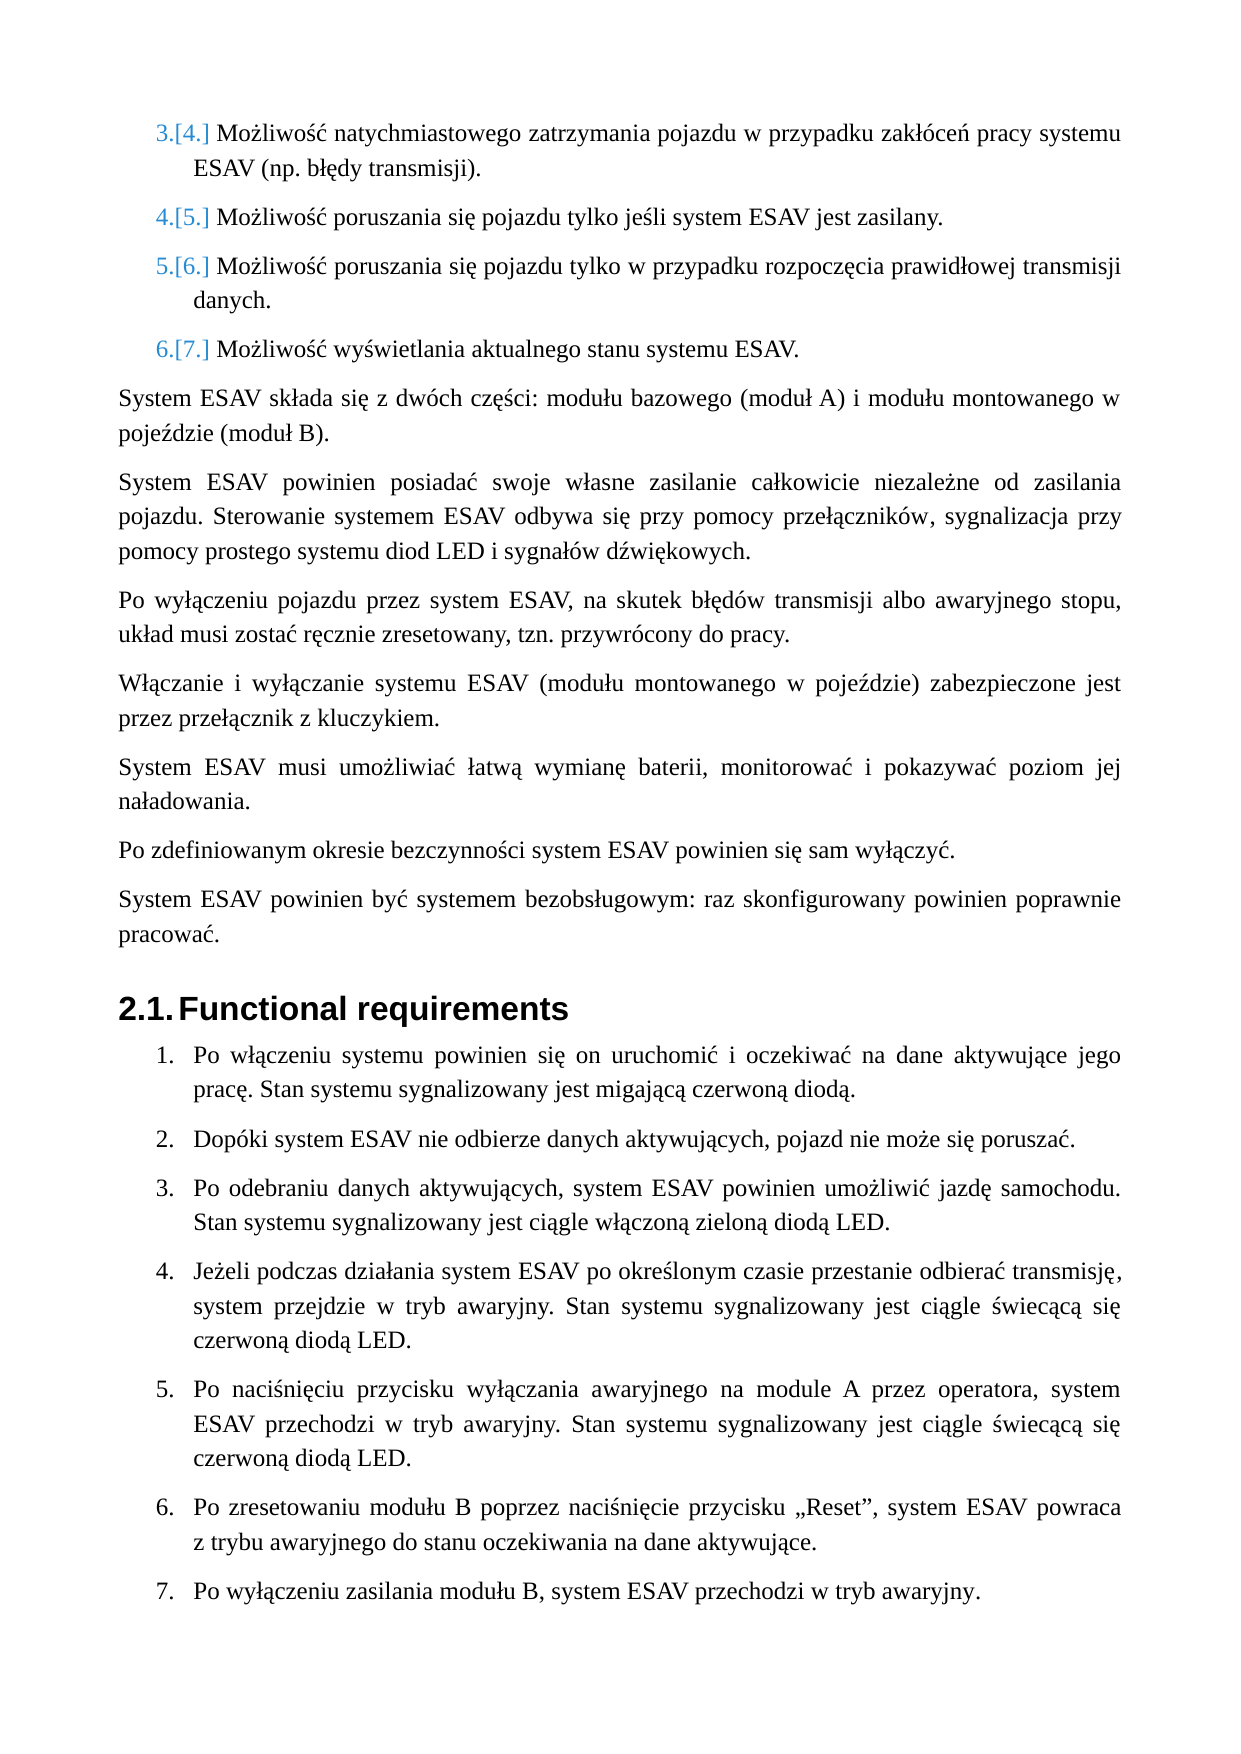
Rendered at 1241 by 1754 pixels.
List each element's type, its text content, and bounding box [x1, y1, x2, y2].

text System ESAV składa się z dwóch części: modułu bazowego (moduł A) i modułu montowanego w pojeździe (moduł B). [118, 383, 1122, 447]
list Po włączeniu systemu powinien się on uruchomić i oczekiwać na dane aktywujące jego pracę. Stan systemu sygnalizowany jest migającą czerwoną diodą. [156, 1040, 1122, 1103]
list Po zresetowaniu modułu B poprzez naciśnięcie przycisku „Reset”, system ESAV powraca z trybu awaryjnego do stanu oczekiwania na dane aktywujące. [156, 1492, 1122, 1556]
list Możliwość wyświetlania aktualnego stanu systemu ESAV. [156, 334, 1122, 363]
list Po odebraniu danych aktywujących, system ESAV powinien umożliwić jazdę samochodu. Stan systemu sygnalizowany jest ciągle włączoną zieloną diodą LED. [156, 1173, 1122, 1236]
text Po wyłączeniu pojazdu przez system ESAV, na skutek błędów transmisji albo awaryjnego stopu, układ musi zostać ręcznie zresetowany, tzn. przywrócony do pracy. [118, 585, 1122, 648]
text System ESAV powinien posiadać swoje własne zasilanie całkowicie niezależne od zasilania pojazdu. Sterowanie systemem ESAV odbywa się przy pomocy przełączników, sygnalizacja przy pomocy prostego systemu diod LED i sygnałów dźwiękowych. [118, 467, 1122, 564]
list Możliwość natychmiastowego zatrzymania pojazdu w przypadku zakłóceń pracy systemu ESAV (np. błędy transmisji). [156, 118, 1122, 181]
list Dopóki system ESAV nie odbierze danych aktywujących, pojazd nie może się poruszać. [156, 1124, 1122, 1152]
list Po wyłączeniu zasilania modułu B, system ESAV przechodzi w tryb awaryjny. [156, 1576, 1122, 1604]
list Jeżeli podczas działania system ESAV po określonym czasie przestanie odbierać transmisję, system przejdzie w tryb awaryjny. Stan systemu sygnalizowany jest ciągle świecącą się czerwoną diodą LED. [156, 1256, 1122, 1354]
list Po naciśnięciu przycisku wyłączania awaryjnego na module A przez operatora, system ESAV przechodzi w tryb awaryjny. Stan systemu sygnalizowany jest ciągle świecącą się czerwoną diodą LED. [156, 1374, 1122, 1472]
list Możliwość poruszania się pojazdu tylko w przypadku rozpoczęcia prawidłowej transmisji danych. [156, 251, 1122, 314]
text Po zdefiniowanym okresie bezczynności system ESAV powinien się sam wyłączyć. [118, 836, 1122, 864]
subtitle Functional requirements [118, 989, 1122, 1028]
text System ESAV powinien być systemem bezobsługowym: raz skonfigurowany powinien poprawnie pracować. [118, 884, 1122, 948]
text System ESAV musi umożliwiać łatwą wymianę baterii, monitorować i pokazywać poziom jej naładowania. [118, 752, 1122, 815]
list Możliwość poruszania się pojazdu tylko jeśli system ESAV jest zasilany. [156, 202, 1122, 230]
text Włączanie i wyłączanie systemu ESAV (modułu montowanego w pojeździe) zabezpieczone jest przez przełącznik z kluczykiem. [118, 668, 1122, 732]
